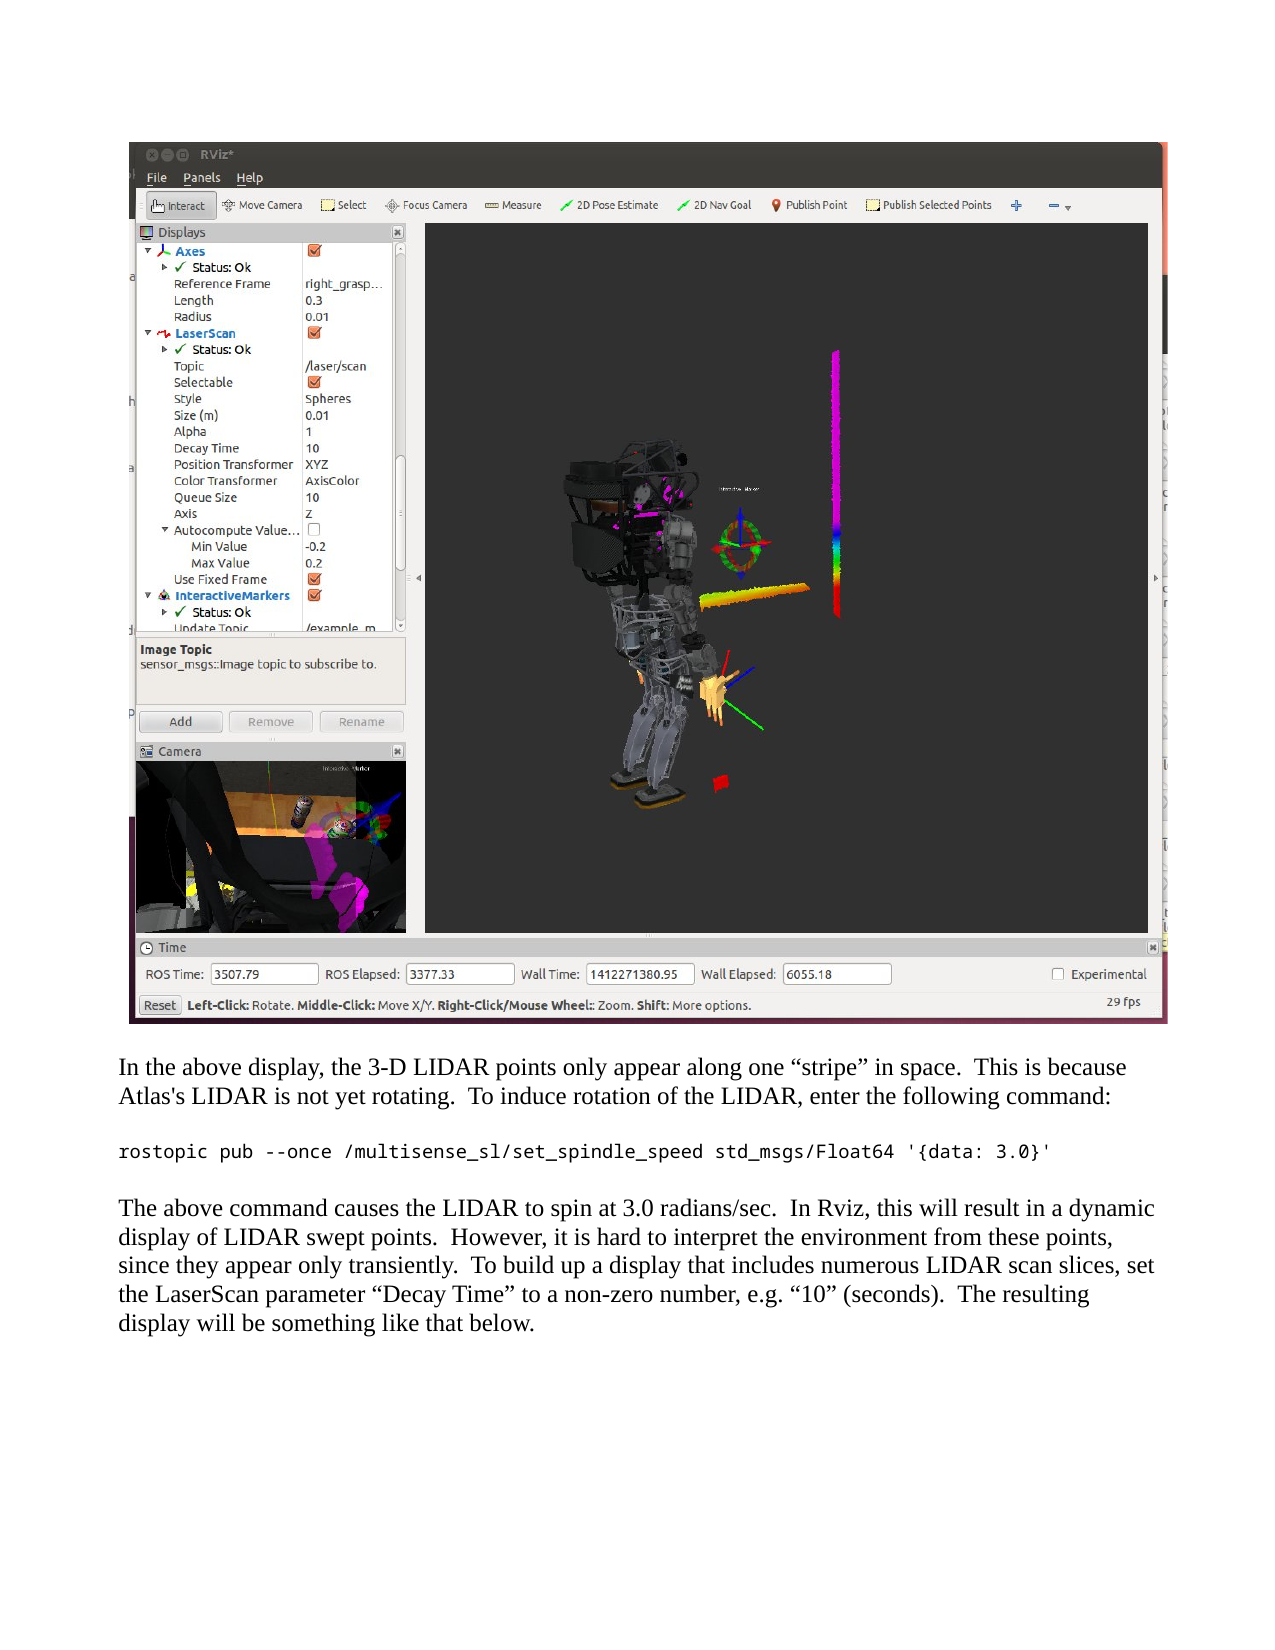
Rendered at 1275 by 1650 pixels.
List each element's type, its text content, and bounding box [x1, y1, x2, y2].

picture [129, 142, 1168, 1024]
text In the above display, the 3-D LIDAR points only appear along one “stripe” in space. This is because Atlas's LIDAR is not yet rotating. To induce rotation of the LIDAR, enter the following command: [118, 1052, 1157, 1110]
text rostopic pub --once /multisense_sl/set_spindle_speed std_msgs/Float64 '{data: 3.0}' [118, 1139, 1157, 1164]
text The above command causes the LIDAR to spin at 3.0 radians/sec. In Rviz, this will result in a dynamic display of LIDAR swept points. However, it is hard to interpret the environment from these points, since they appear only transiently. To build up a display that includes numerous LIDAR scan slices, set the LaserScan parameter “Decay Time” to a non-zero number, e.g. “10” (seconds). The resulting display will be something like that below. [118, 1193, 1157, 1337]
